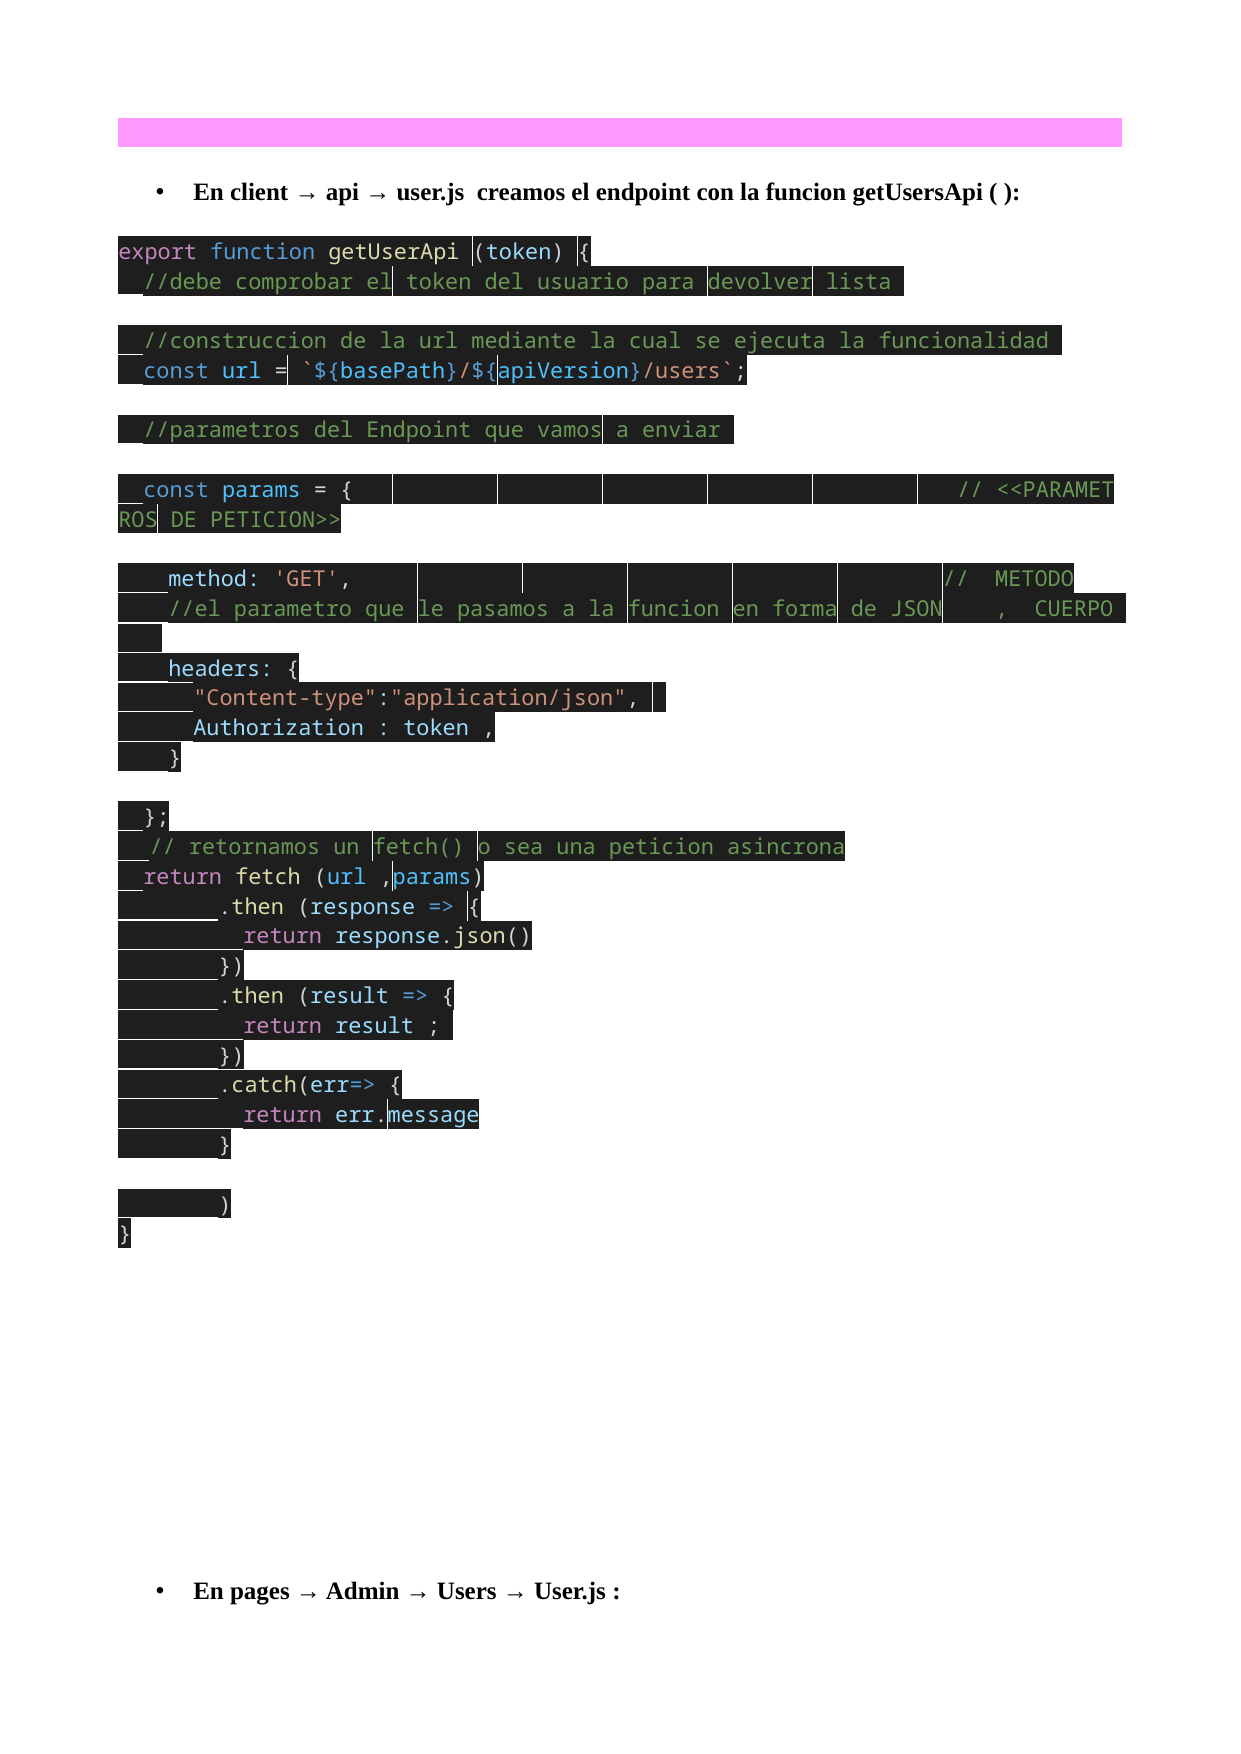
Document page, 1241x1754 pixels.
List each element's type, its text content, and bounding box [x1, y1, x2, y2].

text } [118, 1218, 1122, 1248]
text const params = { // <<PARAMETROS DE PETICION>> [118, 474, 1122, 533]
list En pages → Admin → Users → User.js : [156, 1575, 1122, 1604]
text //construccion de la url mediante la cual se ejecuta la funcionalidad [118, 325, 1122, 355]
text return result ; [118, 1010, 1122, 1040]
text }) [118, 950, 1122, 980]
text headers: { [118, 652, 1122, 682]
text const url = `${basePath}/${apiVersion}/users`; [118, 355, 1122, 385]
text ) [118, 1188, 1122, 1218]
text .then (result => { [118, 980, 1122, 1010]
text //debe comprobar el token del usuario para devolver lista [118, 266, 1122, 296]
text }) [118, 1040, 1122, 1069]
text return fetch (url ,params) [118, 861, 1122, 891]
list En client → api → user.js creamos el endpoint con la funcion getUsersApi ( ): [156, 177, 1122, 206]
text Authorization : token , [118, 712, 1122, 742]
text } [118, 742, 1122, 772]
text "Content-type":"application/json", [118, 682, 1122, 712]
text return response.json() [118, 921, 1122, 950]
text }; [118, 801, 1122, 831]
text // retornamos un fetch() o sea una peticion asincrona [118, 831, 1122, 861]
text export function getUserApi (token) { [118, 236, 1122, 266]
text } [118, 1129, 1122, 1159]
text //el parametro que le pasamos a la funcion en forma de JSON , CUERPO [118, 593, 1122, 623]
text return err.message [118, 1099, 1122, 1129]
text method: 'GET', // METODO [118, 563, 1122, 593]
text .then (response => { [118, 891, 1122, 921]
text //parametros del Endpoint que vamos a enviar [118, 414, 1122, 444]
text .catch(err=> { [118, 1069, 1122, 1099]
